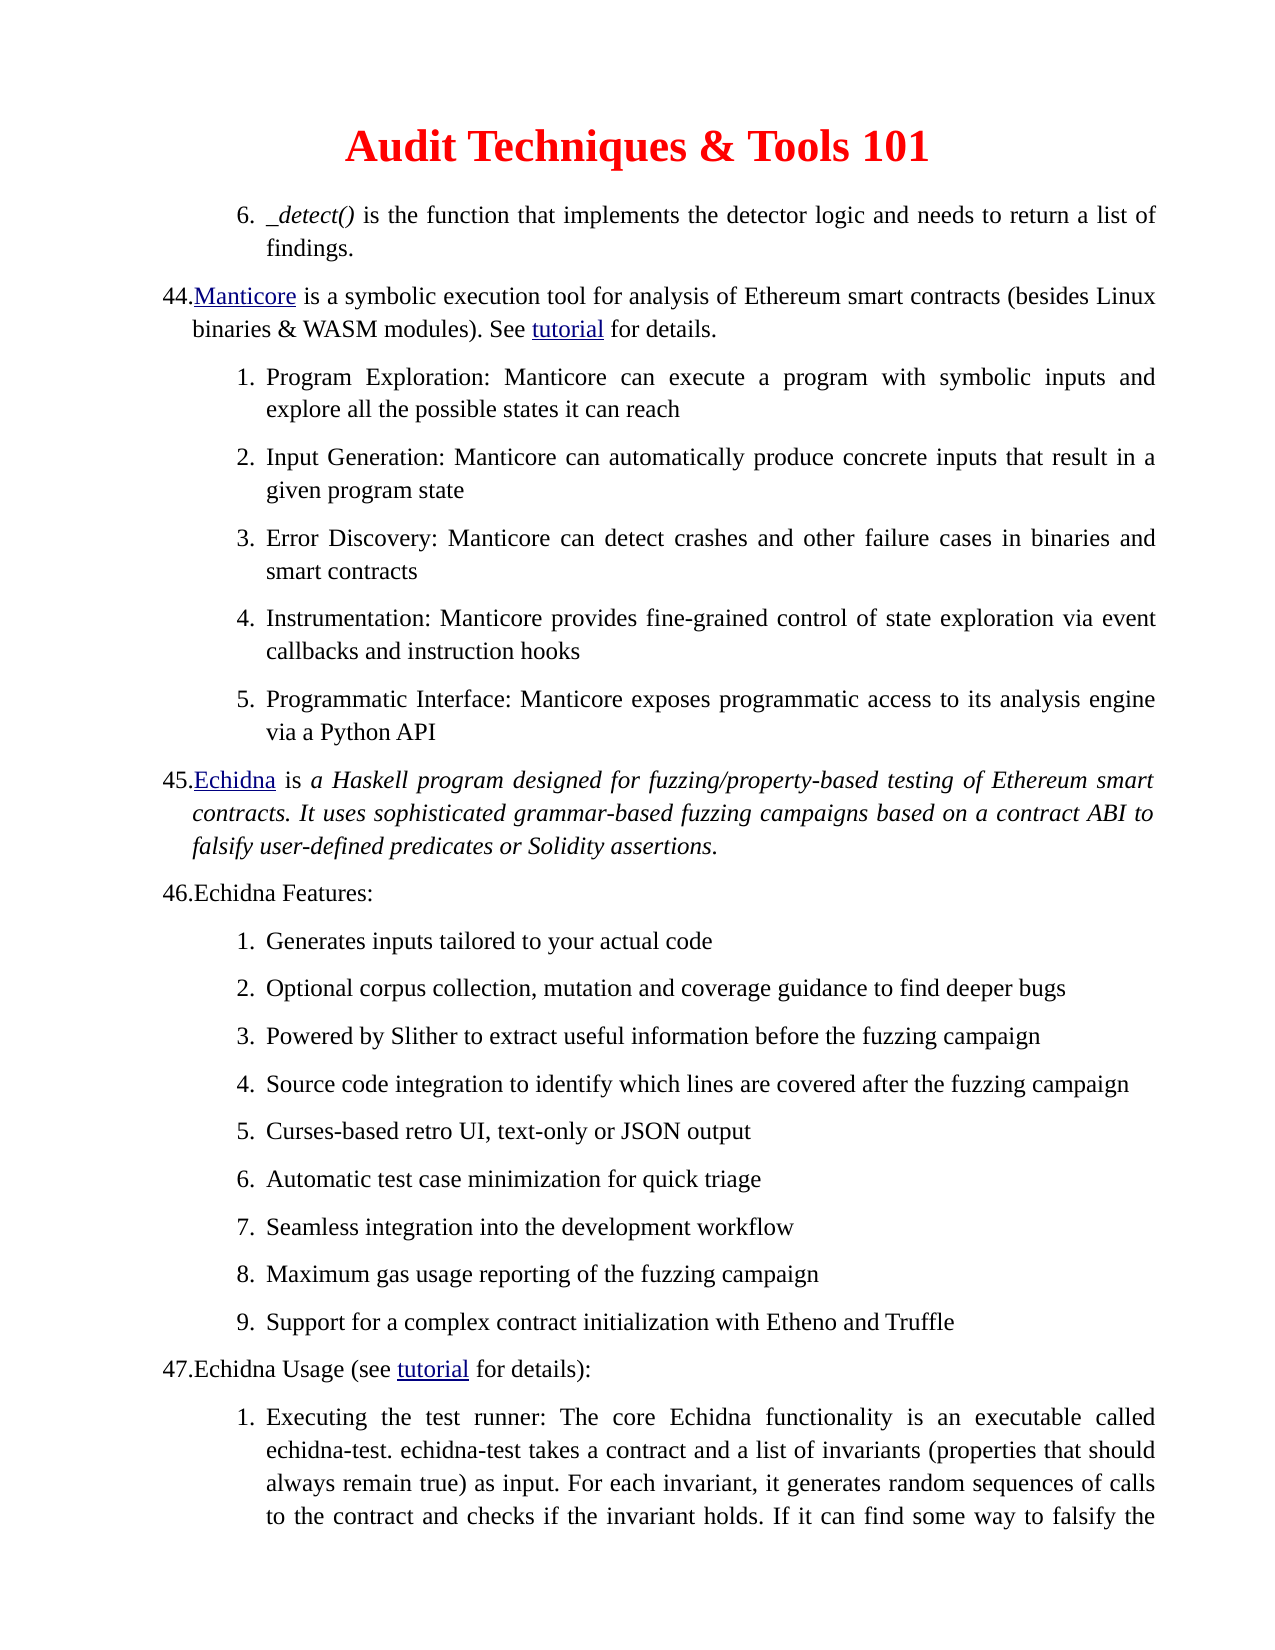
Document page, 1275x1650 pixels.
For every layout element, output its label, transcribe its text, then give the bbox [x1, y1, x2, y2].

list Seamless integration into the development workflow [236, 1212, 1157, 1240]
list Generates inputs tailored to your actual code [236, 926, 1157, 955]
list Manticore is a symbolic execution tool for analysis of Ethereum smart contracts (besides Linux binaries & WASM modules). See tutorial for details. [162, 281, 1157, 343]
list Curses-based retro UI, text-only or JSON output [236, 1116, 1157, 1145]
list Optional corpus collection, mutation and coverage guidance to find deeper bugs [236, 973, 1157, 1002]
list Input Generation: Manticore can automatically produce concrete inputs that result in a given program state [236, 442, 1157, 504]
list Instrumentation: Manticore provides fine-grained control of state exploration via event callbacks and instruction hooks [236, 603, 1157, 665]
list Support for a complex contract initialization with Etheno and Truffle [236, 1307, 1157, 1336]
list _detect() is the function that implements the detector logic and needs to return a list of findings. [236, 200, 1157, 262]
list Echidna Features: [162, 878, 1157, 907]
list Maximum gas usage reporting of the fuzzing campaign [236, 1259, 1157, 1288]
list Error Discovery: Manticore can detect crashes and other failure cases in binaries and smart contracts [236, 523, 1157, 584]
list Program Exploration: Manticore can execute a program with symbolic inputs and explore all the possible states it can reach [236, 362, 1157, 423]
list Automatic test case minimization for quick triage [236, 1164, 1157, 1193]
list Executing the test runner: The core Echidna functionality is an executable called echidna-test. echidna-test takes a contract and a list of invariants (properties that should always remain true) as input. For each invariant, it generates random sequences of calls to the contract and checks if the invariant holds. If it can find some way to falsify the [236, 1402, 1157, 1530]
list Echidna is a Haskell program designed for fuzzing/property-based testing of Ethereum smart contracts. It uses sophisticated grammar-based fuzzing campaigns based on a contract ABI to falsify user-defined predicates or Solidity assertions. [162, 765, 1157, 859]
list Echidna Usage (see tutorial for details): [162, 1354, 1157, 1383]
list Programmatic Interface: Manticore exposes programmatic access to its analysis engine via a Python API [236, 684, 1157, 746]
list Source code integration to identify which lines are covered after the fuzzing campaign [236, 1069, 1157, 1097]
list Powered by Slither to extract useful information before the fuzzing campaign [236, 1021, 1157, 1050]
